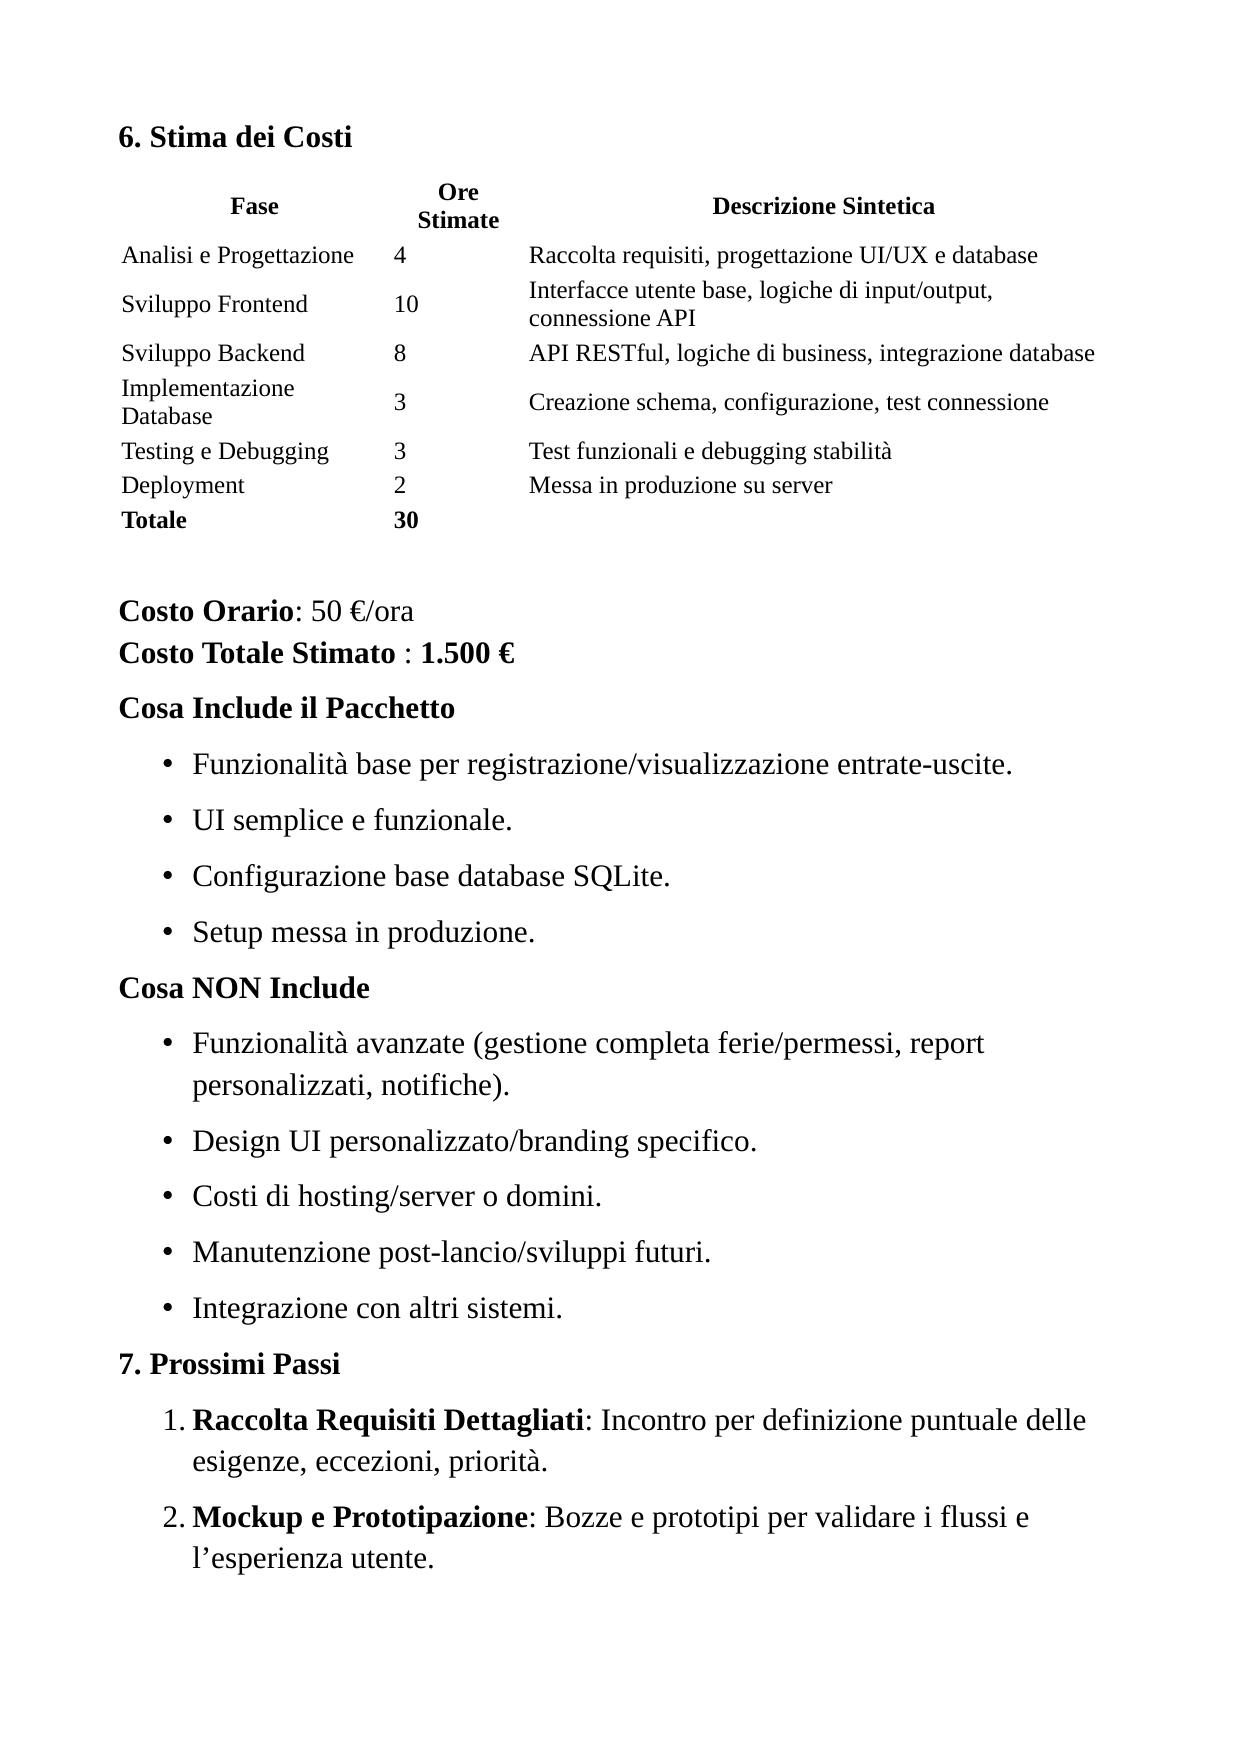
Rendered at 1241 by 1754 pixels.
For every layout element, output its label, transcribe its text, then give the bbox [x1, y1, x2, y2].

text Costo Orario: 50 €/ora Costo Totale Stimato : 1.500 € [118, 593, 1122, 670]
table_cell 2 [391, 468, 526, 502]
list Integrazione con altri sistemi. [162, 1289, 1122, 1325]
list UI semplice e funzionale. [162, 801, 1122, 837]
list Funzionalità base per registrazione/visualizzazione entrate-uscite. [162, 746, 1122, 782]
list Raccolta Requisiti Dettagliati: Incontro per definizione puntuale delle esigenze, eccezioni, priorità. [162, 1401, 1122, 1478]
list Manutenzione post-lancio/sviluppi futuri. [162, 1233, 1122, 1269]
table_cell 4 [391, 237, 526, 272]
table_header Fase [118, 174, 391, 237]
subtitle Cosa Include il Pacchetto [118, 690, 1122, 726]
table_cell Test funzionali e debugging stabilità [526, 433, 1122, 468]
subtitle 7. Prossimi Passi [118, 1345, 1122, 1381]
list Configurazione base database SQLite. [162, 857, 1122, 893]
table_cell Raccolta requisiti, progettazione UI/UX e database [526, 237, 1122, 272]
list Mockup e Prototipazione: Bozze e prototipi per validare i flussi e l’esperienza utente. [162, 1498, 1122, 1575]
table_cell [526, 502, 1122, 537]
list Funzionalità avanzate (gestione completa ferie/permessi, report personalizzati, notifiche). [162, 1025, 1122, 1102]
table_cell Analisi e Progettazione [118, 237, 391, 272]
table_cell Totale [118, 502, 391, 537]
table_cell API RESTful, logiche di business, integrazione database [526, 335, 1122, 370]
table_cell 3 [391, 370, 526, 433]
table_cell Sviluppo Frontend [118, 272, 391, 335]
table_cell Sviluppo Backend [118, 335, 391, 370]
table_cell 10 [391, 272, 526, 335]
table_cell Creazione schema, configurazione, test connessione [526, 370, 1122, 433]
list Costi di hosting/server o domini. [162, 1178, 1122, 1214]
table_cell 30 [391, 502, 526, 537]
table_cell Deployment [118, 468, 391, 502]
table_header Descrizione Sintetica [526, 174, 1122, 237]
subtitle Cosa NON Include [118, 969, 1122, 1005]
subtitle 6. Stima dei Costi [118, 118, 1122, 154]
table_cell 8 [391, 335, 526, 370]
table_cell Interfacce utente base, logiche di input/output, connessione API [526, 272, 1122, 335]
list Design UI personalizzato/branding specifico. [162, 1122, 1122, 1158]
table_header Ore Stimate [391, 174, 526, 237]
table_cell 3 [391, 433, 526, 468]
table_cell Implementazione Database [118, 370, 391, 433]
list Setup messa in produzione. [162, 913, 1122, 949]
table_cell Testing e Debugging [118, 433, 391, 468]
table_cell Messa in produzione su server [526, 468, 1122, 502]
